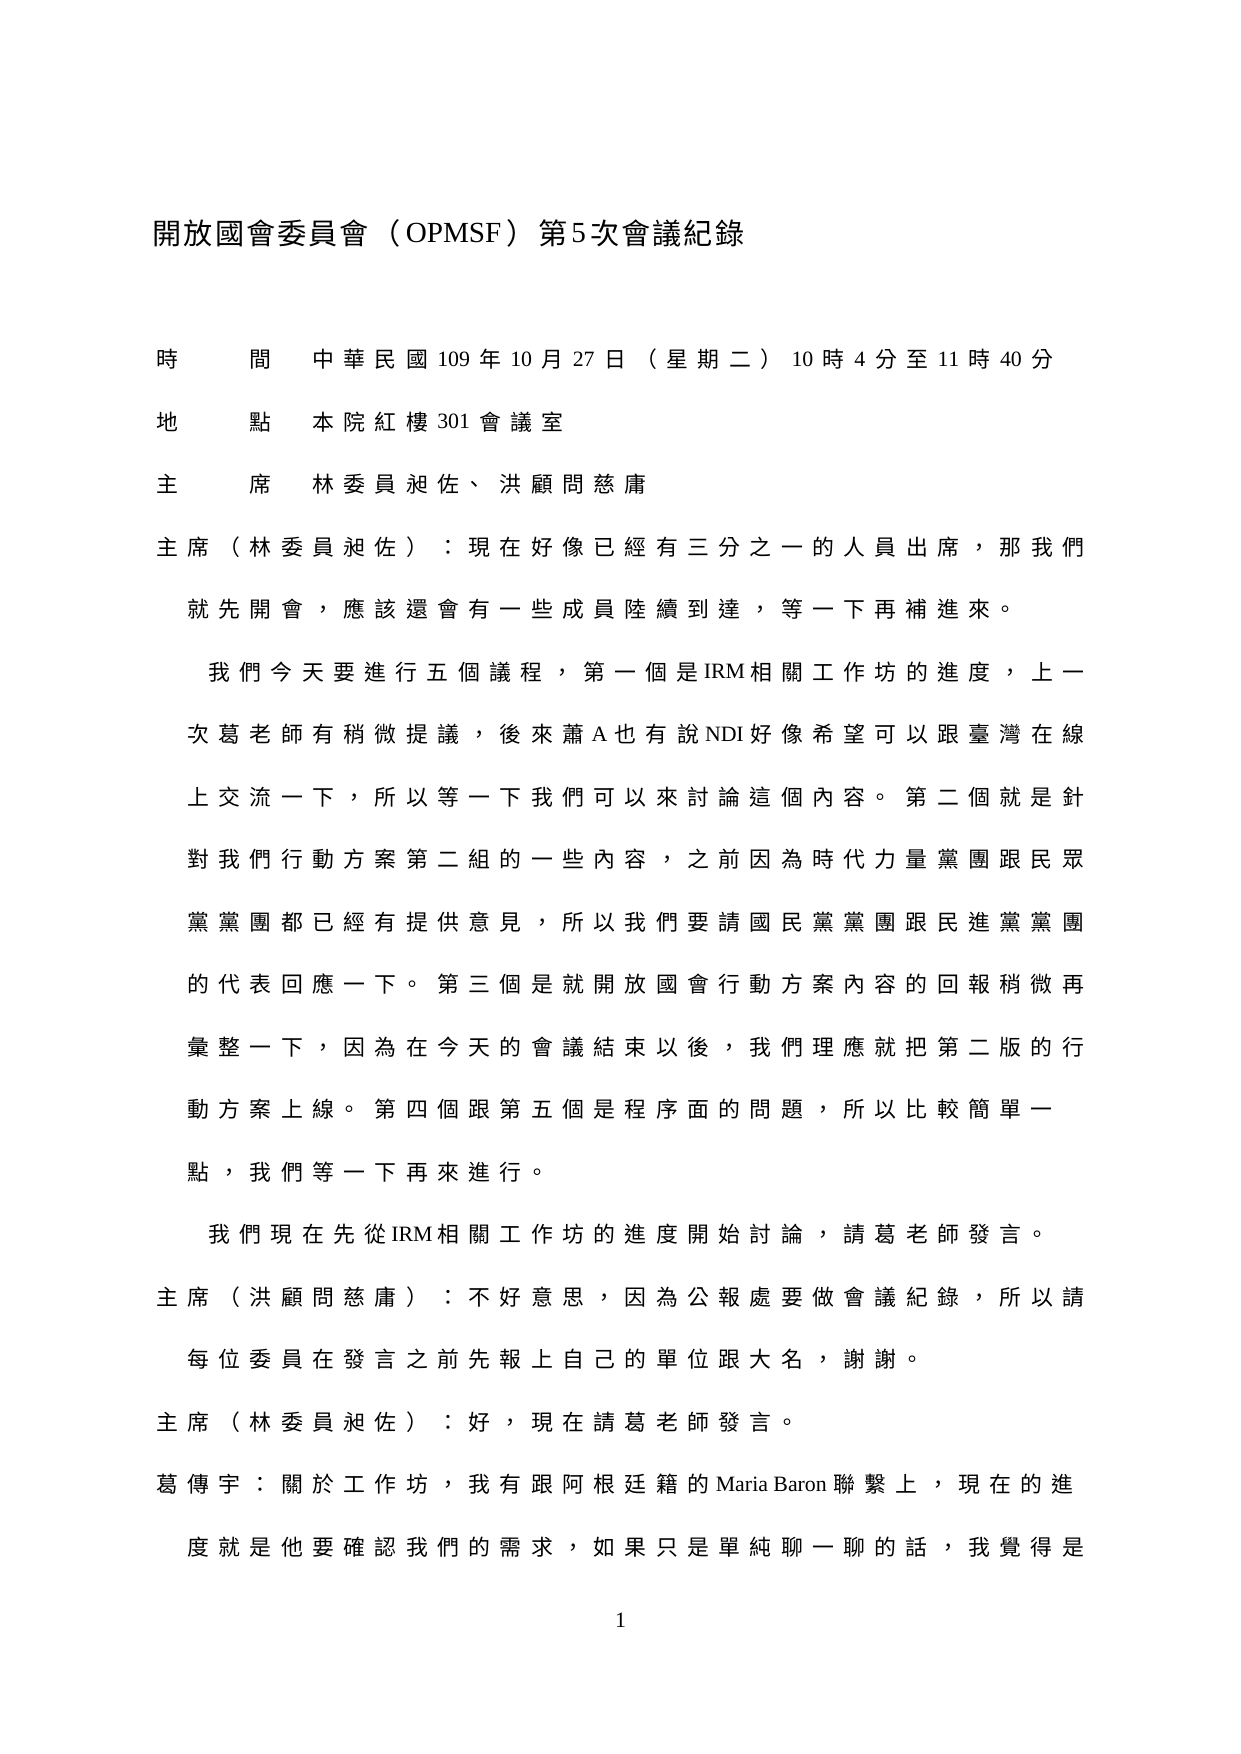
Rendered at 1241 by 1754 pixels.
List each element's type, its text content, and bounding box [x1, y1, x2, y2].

text 時 間 中華民國109年10月27日（星期二）10時4分至11時40分 [151, 327, 1089, 389]
text 主席（洪顧問慈庸）：不好意思，因為公報處要做會議紀錄，所以請每位委員在發言之前先報上自己的單位跟大名，謝謝。 [151, 1264, 1089, 1389]
text 我們現在先從IRM相關工作坊的進度開始討論，請葛老師發言。 [173, 1202, 1089, 1264]
text 主 席 林委員昶佐、洪顧問慈庸 [151, 452, 1089, 514]
text 地 點 本院紅樓301會議室 [151, 389, 1089, 452]
text 開放國會委員會（OPMSF）第5次會議紀錄 [151, 169, 1089, 294]
text 主席（林委員昶佐）：好，現在請葛老師發言。 [151, 1389, 1089, 1452]
text 葛傳宇：關於工作坊，我有跟阿根廷籍的Maria Baron聯繫上，現在的進度就是他要確認我們的需求，如果只是單純聊一聊的話，我覺得是 [151, 1452, 1089, 1577]
text 我們今天要進行五個議程，第一個是IRM相關工作坊的進度，上一次葛老師有稍微提議，後來蕭A也有說NDI好像希望可以跟臺灣在線上交流一下，所以等一下我們可以來討論這個內容。第二個就是針對我們行動方案第二組的一些內容，之前因為時代力量黨團跟民眾黨黨團都已經有提供意見，所以我們要請國民黨黨團跟民進黨黨團的代表回應一下。第三個是就開放國會行動方案內容的回報稍微再彙整一下，因為在今天的會議結束以後，我們理應就把第二版的行動方案上線。第四個跟第五個是程序面的問題，所以比較簡單一點，我們等一下再來進行。 [173, 639, 1089, 1202]
text 主席（林委員昶佐）：現在好像已經有三分之一的人員出席，那我們就先開會，應該還會有一些成員陸續到達，等一下再補進來。 [151, 514, 1089, 639]
